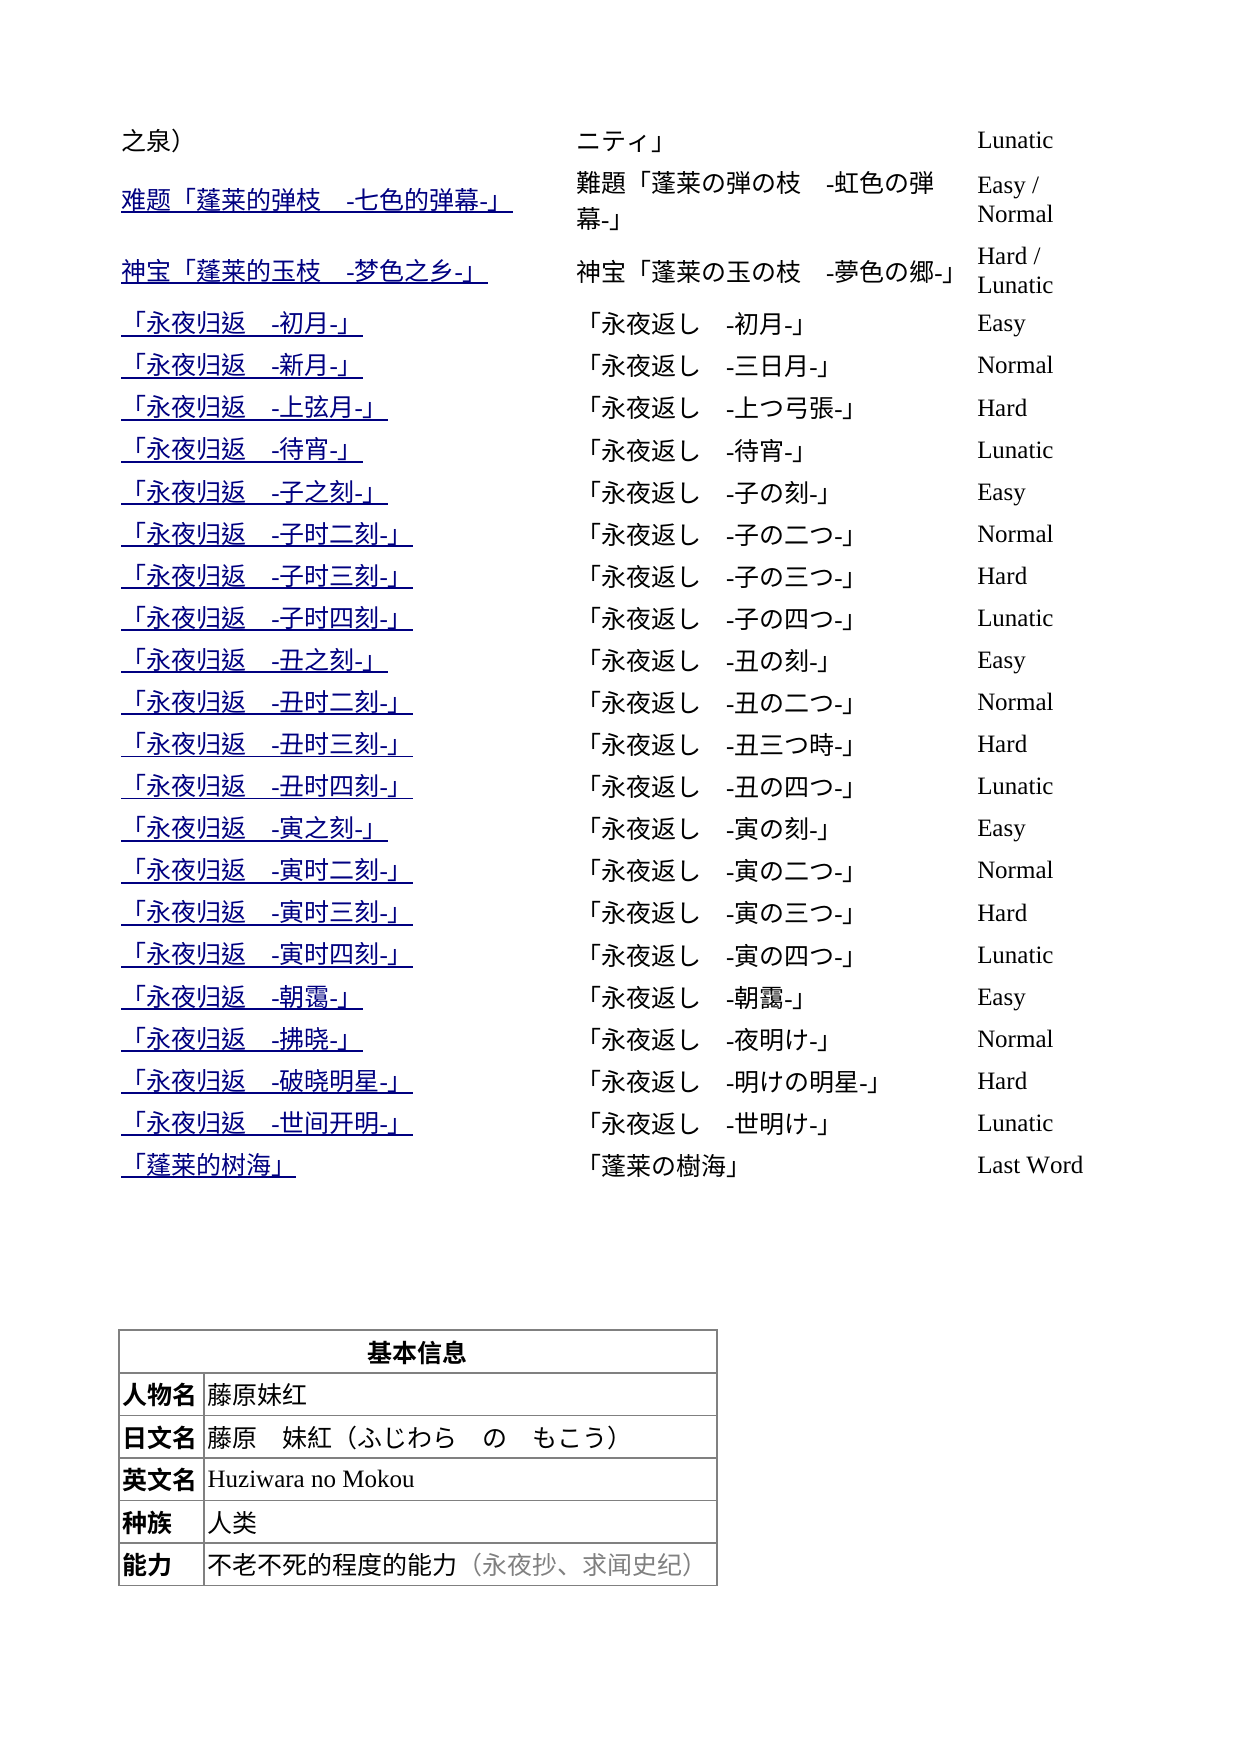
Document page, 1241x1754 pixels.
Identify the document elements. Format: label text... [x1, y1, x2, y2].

table_cell 「永夜返し -丑の四つ-」 [573, 765, 974, 807]
table_cell 「永夜归返 -世间开明-」 [118, 1101, 573, 1143]
table_cell 「永夜归返 -子之刻-」 [118, 470, 573, 512]
table_cell 「永夜归返 -子时二刻-」 [118, 512, 573, 554]
table_cell Easy [974, 639, 1122, 681]
table_cell 「永夜归返 -新月-」 [118, 344, 573, 386]
table_cell 「永夜返し -初月-」 [573, 302, 974, 344]
table_cell Hard [974, 554, 1122, 596]
table_cell Hard [974, 1059, 1122, 1101]
table_cell 「永夜归返 -子时三刻-」 [118, 554, 573, 596]
table_cell 「永夜返し -子の三つ-」 [573, 554, 974, 596]
table_cell 「永夜返し -待宵-」 [573, 428, 974, 470]
table_cell 英文名 [120, 1459, 203, 1500]
table_cell 「永夜返し -三日月-」 [573, 344, 974, 386]
table_cell 「永夜归返 -丑时四刻-」 [118, 765, 573, 807]
table_cell Lunatic [974, 765, 1122, 807]
table_cell 日文名 [120, 1416, 203, 1457]
table_cell 「永夜归返 -初月-」 [118, 302, 573, 344]
table_cell 种族 [120, 1501, 203, 1542]
table_cell 「永夜返し -子の二つ-」 [573, 512, 974, 554]
table_cell 「永夜返し -子の四つ-」 [573, 596, 974, 638]
table_cell Normal [974, 512, 1122, 554]
table_cell 「永夜返し -夜明け-」 [573, 1017, 974, 1059]
table_cell Lunatic [974, 1101, 1122, 1143]
table_cell 「永夜归返 -丑时二刻-」 [118, 681, 573, 723]
table_cell 「永夜归返 -子时四刻-」 [118, 596, 573, 638]
table_cell 「永夜返し -朝靄-」 [573, 975, 974, 1017]
table_cell Last Word [974, 1144, 1122, 1186]
table_cell Normal [974, 1017, 1122, 1059]
table_cell 「永夜归返 -寅时四刻-」 [118, 933, 573, 975]
table_cell 「永夜归返 -上弦月-」 [118, 386, 573, 428]
table_cell 「蓬莱的树海」 [118, 1144, 573, 1186]
table_cell 「永夜返し -寅の二つ-」 [573, 849, 974, 891]
table_cell Lunatic [974, 428, 1122, 470]
table_cell 难题「蓬莱的弹枝 -七色的弹幕-」 [118, 160, 573, 238]
table_cell 「永夜归返 -拂晓-」 [118, 1017, 573, 1059]
table_cell Normal [974, 849, 1122, 891]
table_cell 「永夜返し -明けの明星-」 [573, 1059, 974, 1101]
table_cell Lunatic [974, 118, 1122, 160]
table_cell 能力 [120, 1544, 203, 1585]
table_cell 人类 [205, 1501, 716, 1542]
table_cell Hard [974, 723, 1122, 765]
table_cell 「永夜归返 -丑之刻-」 [118, 639, 573, 681]
table_cell 「永夜归返 -破晓明星-」 [118, 1059, 573, 1101]
table_cell ニティ」 [573, 118, 974, 160]
table_cell 「蓬莱の樹海」 [573, 1144, 974, 1186]
table_cell 「永夜返し -世明け-」 [573, 1101, 974, 1143]
table_cell 不老不死的程度的能力（永夜抄、求闻史纪） [205, 1544, 716, 1585]
table_cell 藤原 妹紅（ふじわら の もこう） [205, 1416, 716, 1457]
table_cell Huziwara no Mokou [205, 1459, 716, 1500]
table_cell Easy [974, 807, 1122, 849]
table_cell 「永夜归返 -寅之刻-」 [118, 807, 573, 849]
table_cell 「永夜归返 -丑时三刻-」 [118, 723, 573, 765]
table_cell 「永夜归返 -朝霭-」 [118, 975, 573, 1017]
table_cell Normal [974, 681, 1122, 723]
table_cell Lunatic [974, 933, 1122, 975]
table_cell Easy [974, 975, 1122, 1017]
table_cell 「永夜返し -丑三つ時-」 [573, 723, 974, 765]
table_cell 「永夜返し -子の刻-」 [573, 470, 974, 512]
table_cell Hard [974, 386, 1122, 428]
table_cell 藤原妹红 [205, 1374, 716, 1415]
table_cell 「永夜返し -寅の刻-」 [573, 807, 974, 849]
table_cell 「永夜归返 -待宵-」 [118, 428, 573, 470]
table_cell 「永夜归返 -寅时二刻-」 [118, 849, 573, 891]
table_cell 難題「蓬莱の弾の枝 -虹色の弾幕-」 [573, 160, 974, 238]
table_cell Normal [974, 344, 1122, 386]
table_cell 神宝「蓬莱的玉枝 -梦色之乡-」 [118, 239, 573, 302]
table_cell 「永夜返し -上つ弓張-」 [573, 386, 974, 428]
table_cell Lunatic [974, 596, 1122, 638]
table_cell 「永夜返し -丑の刻-」 [573, 639, 974, 681]
table_cell 「永夜归返 -寅时三刻-」 [118, 891, 573, 933]
table_cell Hard [974, 891, 1122, 933]
table_cell Easy [974, 302, 1122, 344]
table_cell 之泉） [118, 118, 573, 160]
table_cell Easy / Normal [974, 160, 1122, 238]
table_cell 「永夜返し -寅の三つ-」 [573, 891, 974, 933]
table_cell 「永夜返し -丑の二つ-」 [573, 681, 974, 723]
table_cell 「永夜返し -寅の四つ-」 [573, 933, 974, 975]
table_cell 人物名 [120, 1374, 203, 1415]
table_header 基本信息 [120, 1331, 716, 1372]
table_cell Hard / Lunatic [974, 239, 1122, 302]
table_cell Easy [974, 470, 1122, 512]
table_cell 神宝「蓬莱の玉の枝 -夢色の郷-」 [573, 239, 974, 302]
